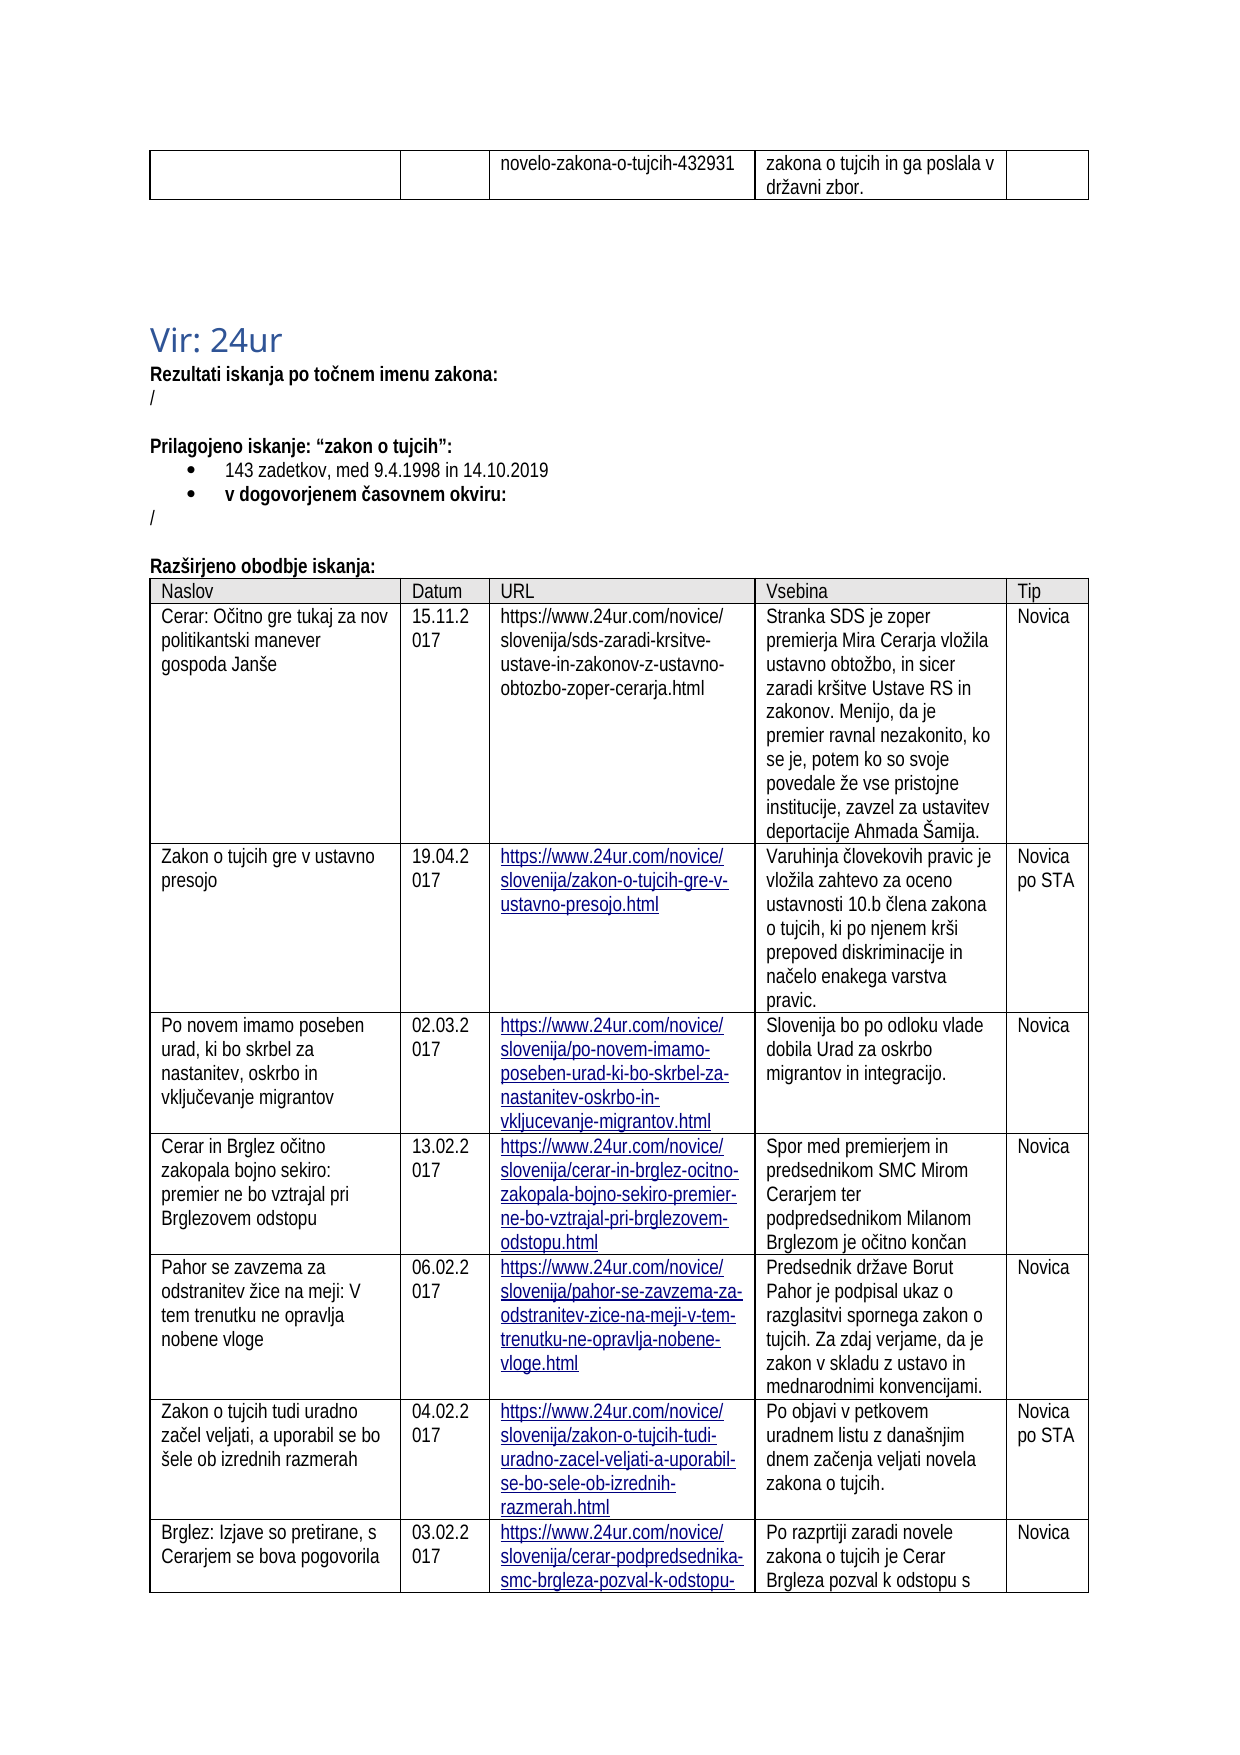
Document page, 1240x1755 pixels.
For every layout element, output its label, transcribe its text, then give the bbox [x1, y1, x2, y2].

table_cell Slovenija bo po odloku vlade dobila Urad za oskrbo migrantov in integracijo. [756, 1013, 1006, 1133]
table_cell Pahor se zavzema za odstranitev žice na meji: V tem trenutku ne opravlja nobene vloge [151, 1255, 400, 1398]
table_cell Po objavi v petkovem uradnem listu z današnjim dnem začenja veljati novela zakona o tujcih. [756, 1400, 1006, 1519]
table_cell Novica [1007, 1013, 1088, 1133]
table_cell zakona o tujcih in ga poslala v državni zbor. [756, 151, 1006, 199]
table_cell 19.04.2017 [401, 844, 489, 1012]
table_cell Novica [1007, 1520, 1088, 1592]
table_cell https://www.24ur.com/novice/slovenija/cerar-podpredsednika-smc-brgleza-pozval-k-odstopu- [490, 1520, 754, 1592]
table_cell Zakon o tujcih tudi uradno začel veljati, a uporabil se bo šele ob izrednih razmerah [151, 1400, 400, 1519]
table_header Naslov [151, 579, 400, 603]
table_cell Varuhinja človekovih pravic je vložila zahtevo za oceno ustavnosti 10.b člena zakona o tujcih, ki po njenem krši prepoved diskriminacije in načelo enakega varstva pravic. [756, 844, 1006, 1012]
text Prilagojeno iskanje: “zakon o tujcih”: [150, 434, 1089, 458]
table_cell Novica po STA [1007, 844, 1088, 1012]
table_cell 15.11.2017 [401, 604, 489, 843]
text Rezultati iskanja po točnem imenu zakona: [150, 362, 1089, 386]
table_header Vsebina [756, 579, 1006, 603]
table_cell novelo-zakona-o-tujcih-432931 [490, 151, 754, 199]
table_cell https://www.24ur.com/novice/slovenija/zakon-o-tujcih-gre-v-ustavno-presojo.html [490, 844, 754, 1012]
table_header Tip [1007, 579, 1088, 603]
table_cell 03.02.2017 [401, 1520, 489, 1592]
table_cell https://www.24ur.com/novice/slovenija/sds-zaradi-krsitve-ustave-in-zakonov-z-ustavno-obtozbo-zoper-cerarja.html [490, 604, 754, 843]
table_cell [401, 151, 489, 199]
table_cell https://www.24ur.com/novice/slovenija/cerar-in-brglez-ocitno-zakopala-bojno-sekiro-premier-ne-bo-vztrajal-pri-brglezovem-odstopu.html [490, 1134, 754, 1254]
text / [150, 386, 1089, 410]
table_header URL [490, 579, 754, 603]
table_cell https://www.24ur.com/novice/slovenija/zakon-o-tujcih-tudi-uradno-zacel-veljati-a-uporabil-se-bo-sele-ob-izrednih-razmerah.html [490, 1400, 754, 1519]
table_cell Novica po STA [1007, 1400, 1088, 1519]
table_cell Predsednik države Borut Pahor je podpisal ukaz o razglasitvi spornega zakon o tujcih. Za zdaj verjame, da je zakon v skladu z ustavo in mednarodnimi konvencijami. [756, 1255, 1006, 1398]
table_cell Spor med premierjem in predsednikom SMC Mirom Cerarjem ter podpredsednikom Milanom Brglezom je očitno končan [756, 1134, 1006, 1254]
table_cell https://www.24ur.com/novice/slovenija/po-novem-imamo-poseben-urad-ki-bo-skrbel-za-nastanitev-oskrbo-in-vkljucevanje-migrantov.html [490, 1013, 754, 1133]
table_cell 04.02.2017 [401, 1400, 489, 1519]
table_header Datum [401, 579, 489, 603]
table_cell Novica [1007, 604, 1088, 843]
table_cell 13.02.2017 [401, 1134, 489, 1254]
text Razširjeno obodbje iskanja: [150, 554, 1089, 578]
table_cell [1007, 151, 1088, 199]
list v dogovorjenem časovnem okviru: [187, 482, 1089, 506]
subtitle Vir: 24ur [150, 317, 1089, 362]
table_cell Cerar in Brglez očitno zakopala bojno sekiro: premier ne bo vztrajal pri Brglezovem odstopu [151, 1134, 400, 1254]
table_cell Brglez: Izjave so pretirane, s Cerarjem se bova pogovorila [151, 1520, 400, 1592]
table_cell https://www.24ur.com/novice/slovenija/pahor-se-zavzema-za-odstranitev-zice-na-meji-v-tem-trenutku-ne-opravlja-nobene-vloge.html [490, 1255, 754, 1398]
list 143 zadetkov, med 9.4.1998 in 14.10.2019 [187, 458, 1089, 482]
text / [150, 506, 1089, 530]
table_cell Po razprtiji zaradi novele zakona o tujcih je Cerar Brgleza pozval k odstopu s [756, 1520, 1006, 1592]
table_cell Novica [1007, 1255, 1088, 1398]
table_cell [151, 151, 400, 199]
table_cell Novica [1007, 1134, 1088, 1254]
table_cell Zakon o tujcih gre v ustavno presojo [151, 844, 400, 1012]
table_cell 02.03.2017 [401, 1013, 489, 1133]
table_cell Cerar: Očitno gre tukaj za nov politikantski manever gospoda Janše [151, 604, 400, 843]
table_cell Po novem imamo poseben urad, ki bo skrbel za nastanitev, oskrbo in vključevanje migrantov [151, 1013, 400, 1133]
table_cell 06.02.2017 [401, 1255, 489, 1398]
table_cell Stranka SDS je zoper premierja Mira Cerarja vložila ustavno obtožbo, in sicer zaradi kršitve Ustave RS in zakonov. Menijo, da je premier ravnal nezakonito, ko se je, potem ko so svoje povedale že vse pristojne institucije, zavzel za ustavitev deportacije Ahmada Šamija. [756, 604, 1006, 843]
